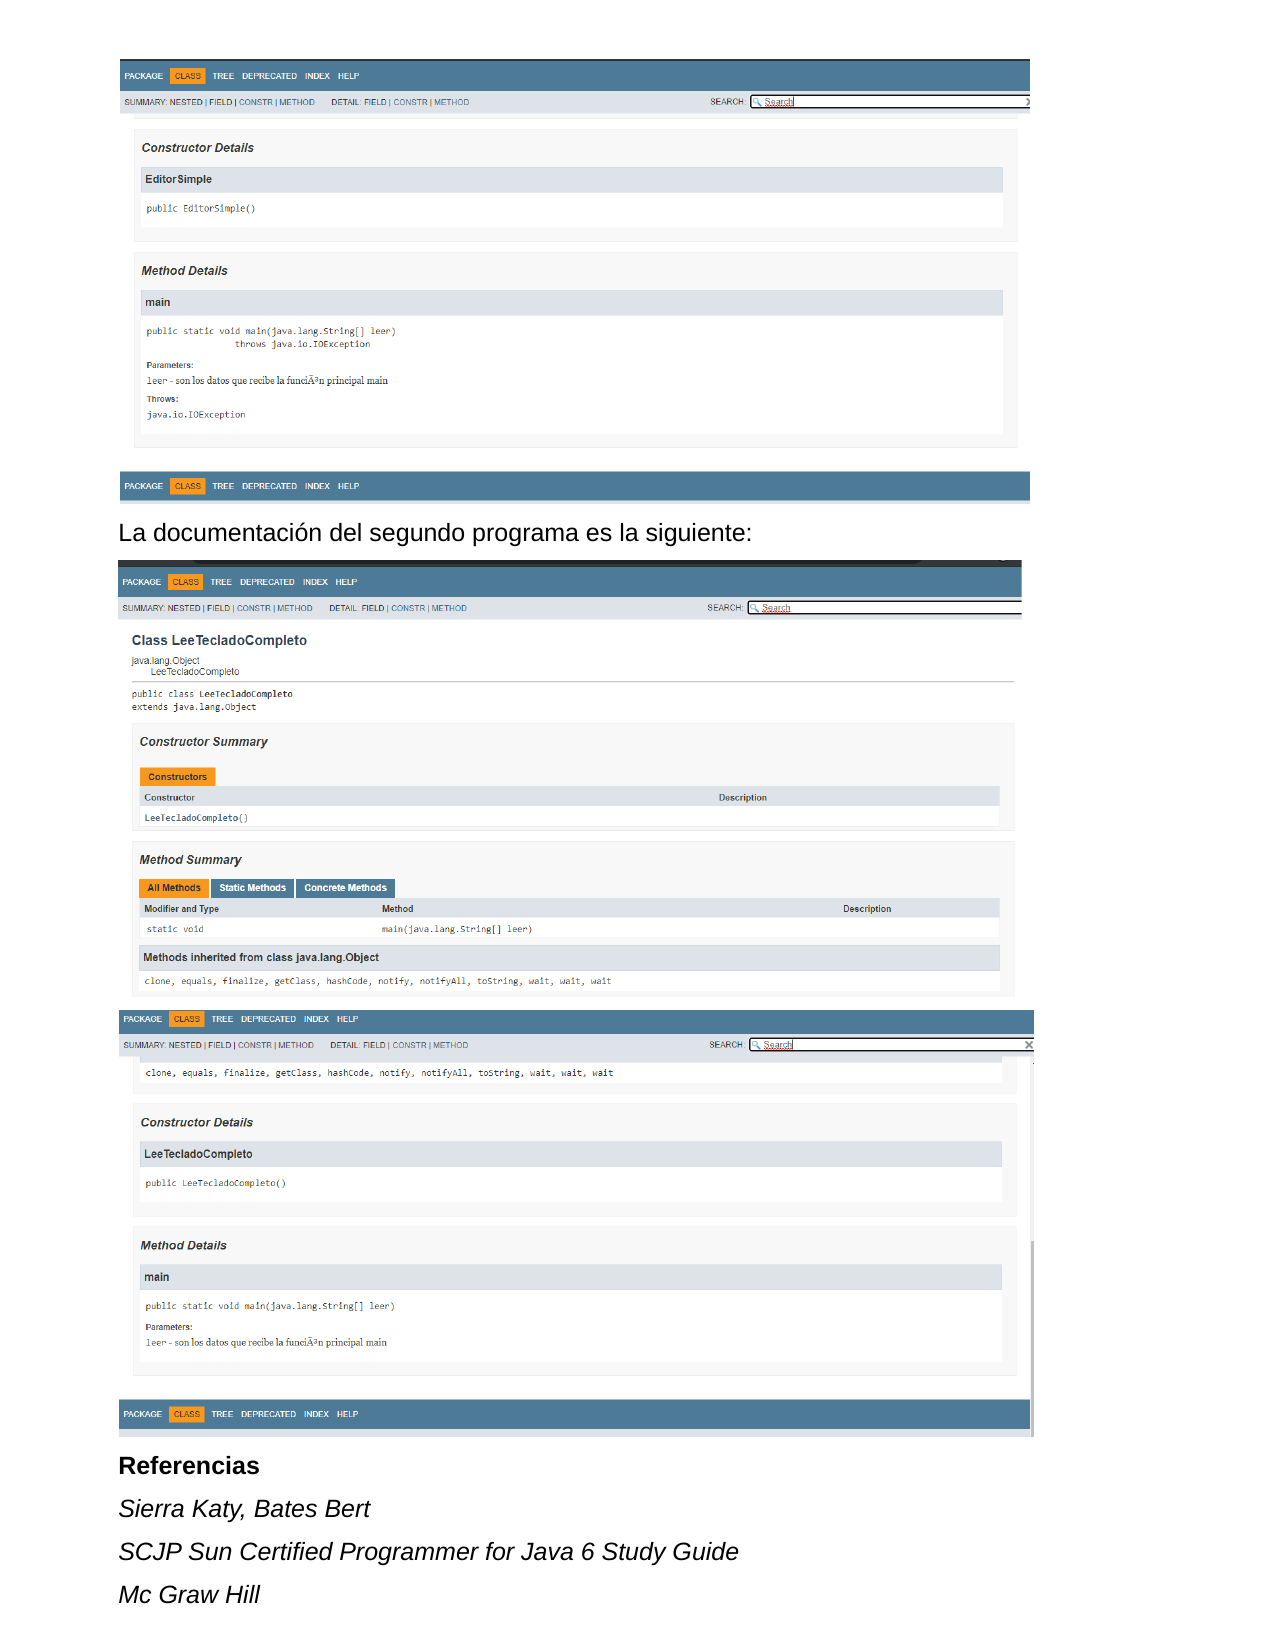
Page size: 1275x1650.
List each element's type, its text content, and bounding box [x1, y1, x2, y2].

text Sierra Katy, Bates Bert [118, 1494, 1205, 1523]
text La documentación del segundo programa es la siguiente: [118, 518, 1205, 546]
text SCJP Sun Certified Programmer for Java 6 Study Guide [118, 1537, 1205, 1566]
text Referencias [118, 1451, 1205, 1480]
text Mc Graw Hill [118, 1581, 1205, 1609]
